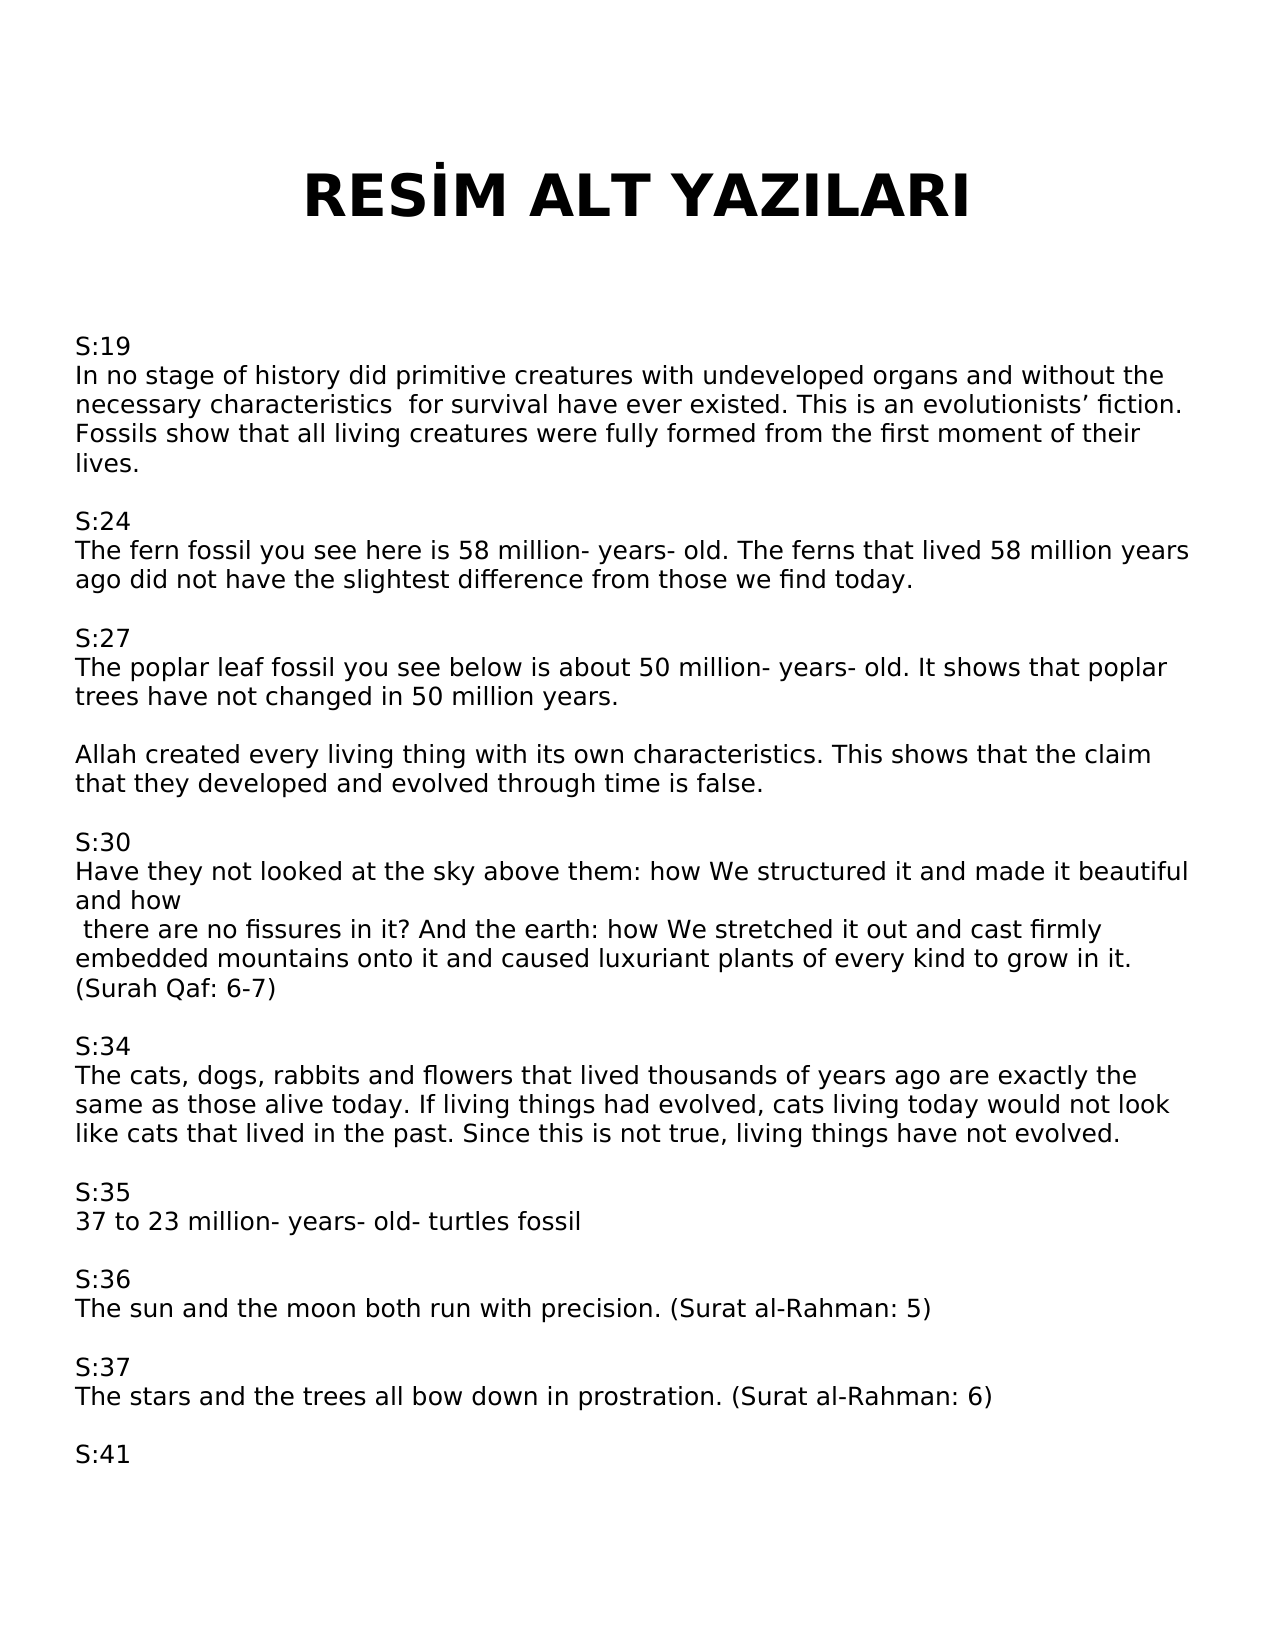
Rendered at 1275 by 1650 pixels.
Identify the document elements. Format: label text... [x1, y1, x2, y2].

text S:35 [75, 1178, 1200, 1207]
text Allah created every living thing with its own characteristics. This shows that the claim that they developed and evolved through time is false. [75, 740, 1200, 799]
text S:37 [75, 1353, 1200, 1382]
text S:41 [75, 1440, 1200, 1469]
text 37 to 23 million- years- old- turtles fossil [75, 1207, 1200, 1236]
text In no stage of history did primitive creatures with undeveloped organs and without the necessary characteristics for survival have ever existed. This is an evolutionists’ fiction. Fossils show that all living creatures were fully formed from the first moment of their lives. [75, 361, 1200, 478]
text S:27 [75, 624, 1200, 653]
text The stars and the trees all bow down in prostration. (Surat al-Rahman: 6) [75, 1382, 1200, 1411]
text S:34 [75, 1032, 1200, 1061]
text there are no fissures in it? And the earth: how We stretched it out and cast firmly embedded mountains onto it and caused luxuriant plants of every kind to grow in it. (Surah Qaf: 6-7) [75, 915, 1200, 1003]
text The sun and the moon both run with precision. (Surat al-Rahman: 5) [75, 1294, 1200, 1324]
text S:24 [75, 507, 1200, 536]
text S:36 [75, 1265, 1200, 1294]
text S:19 [75, 332, 1200, 361]
text The poplar leaf fossil you see below is about 50 million- years- old. It shows that poplar trees have not changed in 50 million years. [75, 653, 1200, 711]
text S:30 [75, 828, 1200, 857]
subtitle RESİM ALT YAZILARI [75, 162, 1200, 230]
text The cats, dogs, rabbits and flowers that lived thousands of years ago are exactly the same as those alive today. If living things had evolved, cats living today would not look like cats that lived in the past. Since this is not true, living things have not evolved. [75, 1061, 1200, 1149]
text Have they not looked at the sky above them: how We structured it and made it beautiful and how [75, 857, 1200, 915]
text The fern fossil you see here is 58 million- years- old. The ferns that lived 58 million years ago did not have the slightest difference from those we find today. [75, 536, 1200, 594]
